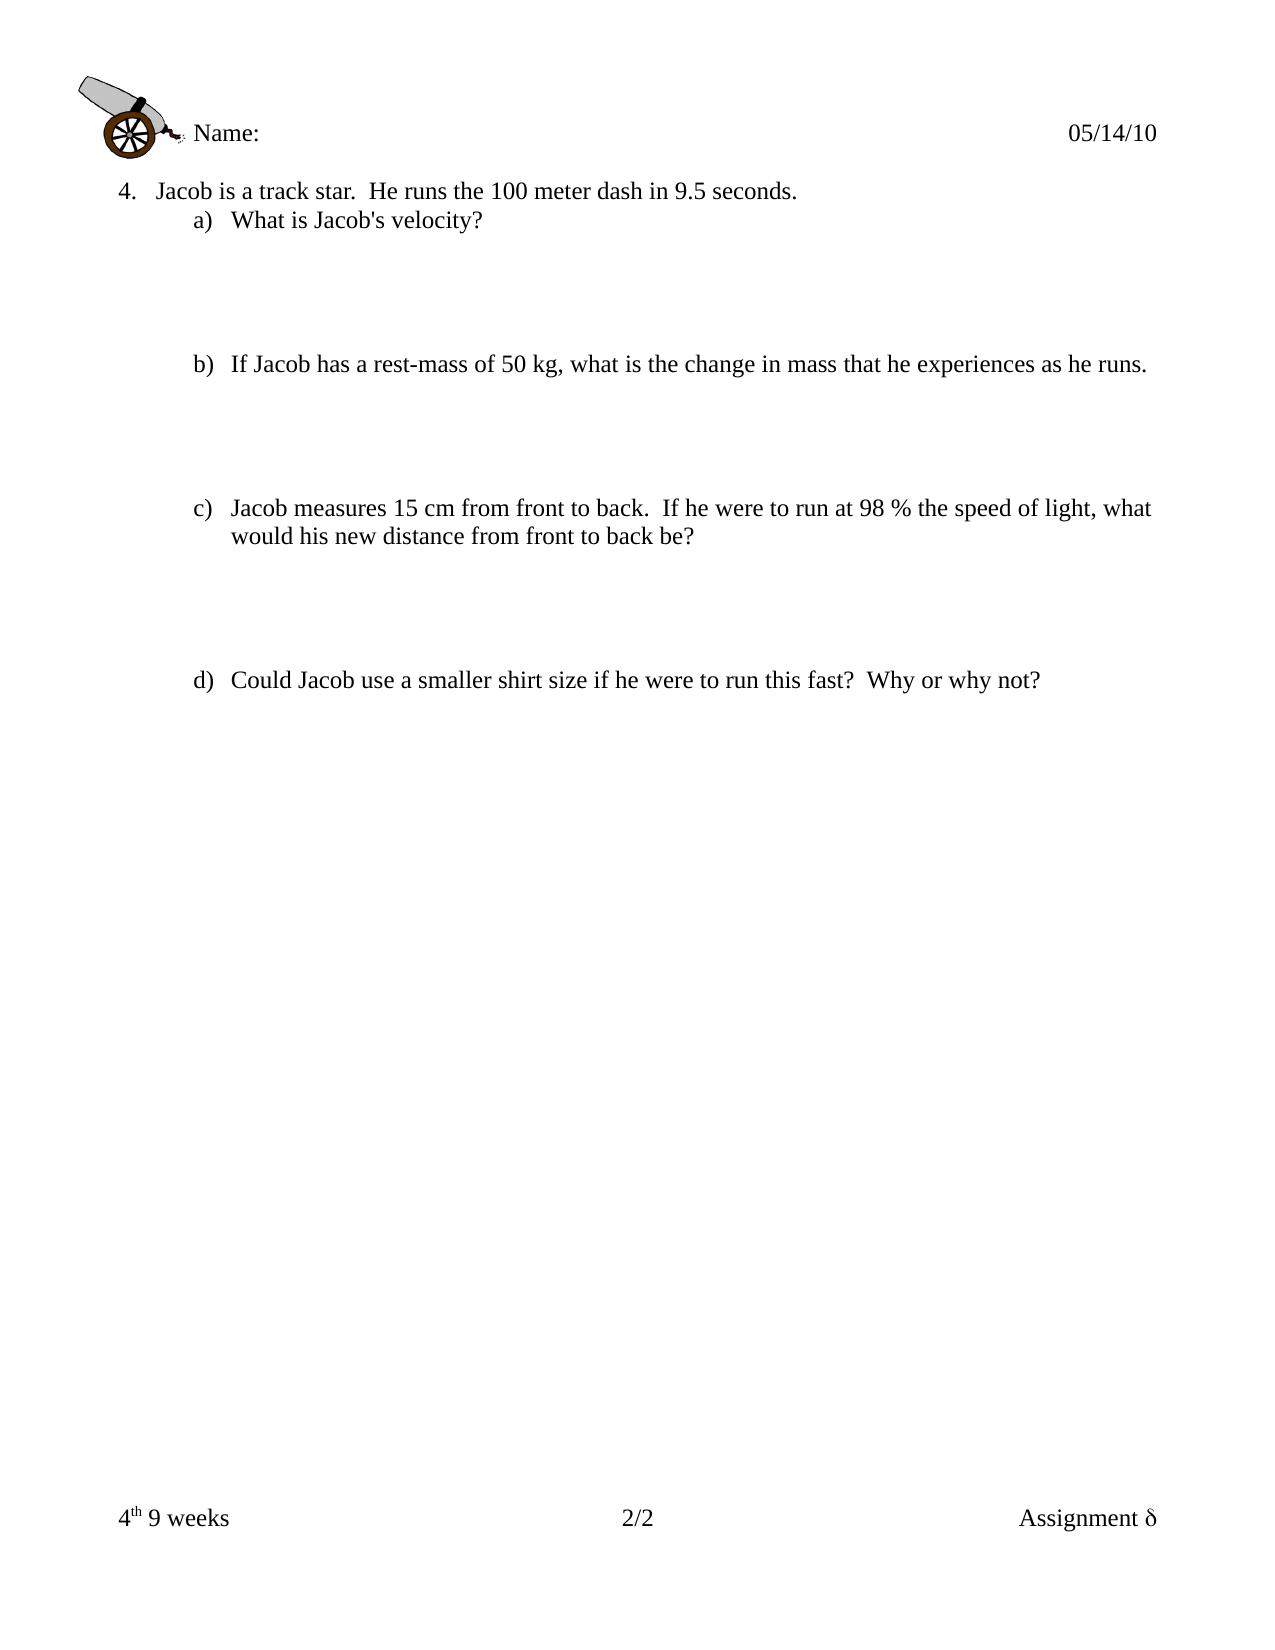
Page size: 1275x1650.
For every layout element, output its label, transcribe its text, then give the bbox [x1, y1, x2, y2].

list What is Jacob's velocity? [193, 205, 1157, 234]
list Jacob measures 15 cm from front to back. If he were to run at 98 % the speed of light, what would his new distance from front to back be? [193, 493, 1157, 550]
list Jacob is a track star. He runs the 100 meter dash in 9.5 seconds. [118, 176, 1157, 205]
list Could Jacob use a smaller shirt size if he were to run this fast? Why or why not? [193, 665, 1157, 694]
list If Jacob has a rest-mass of 50 kg, what is the change in mass that he experiences as he runs. [193, 349, 1157, 378]
